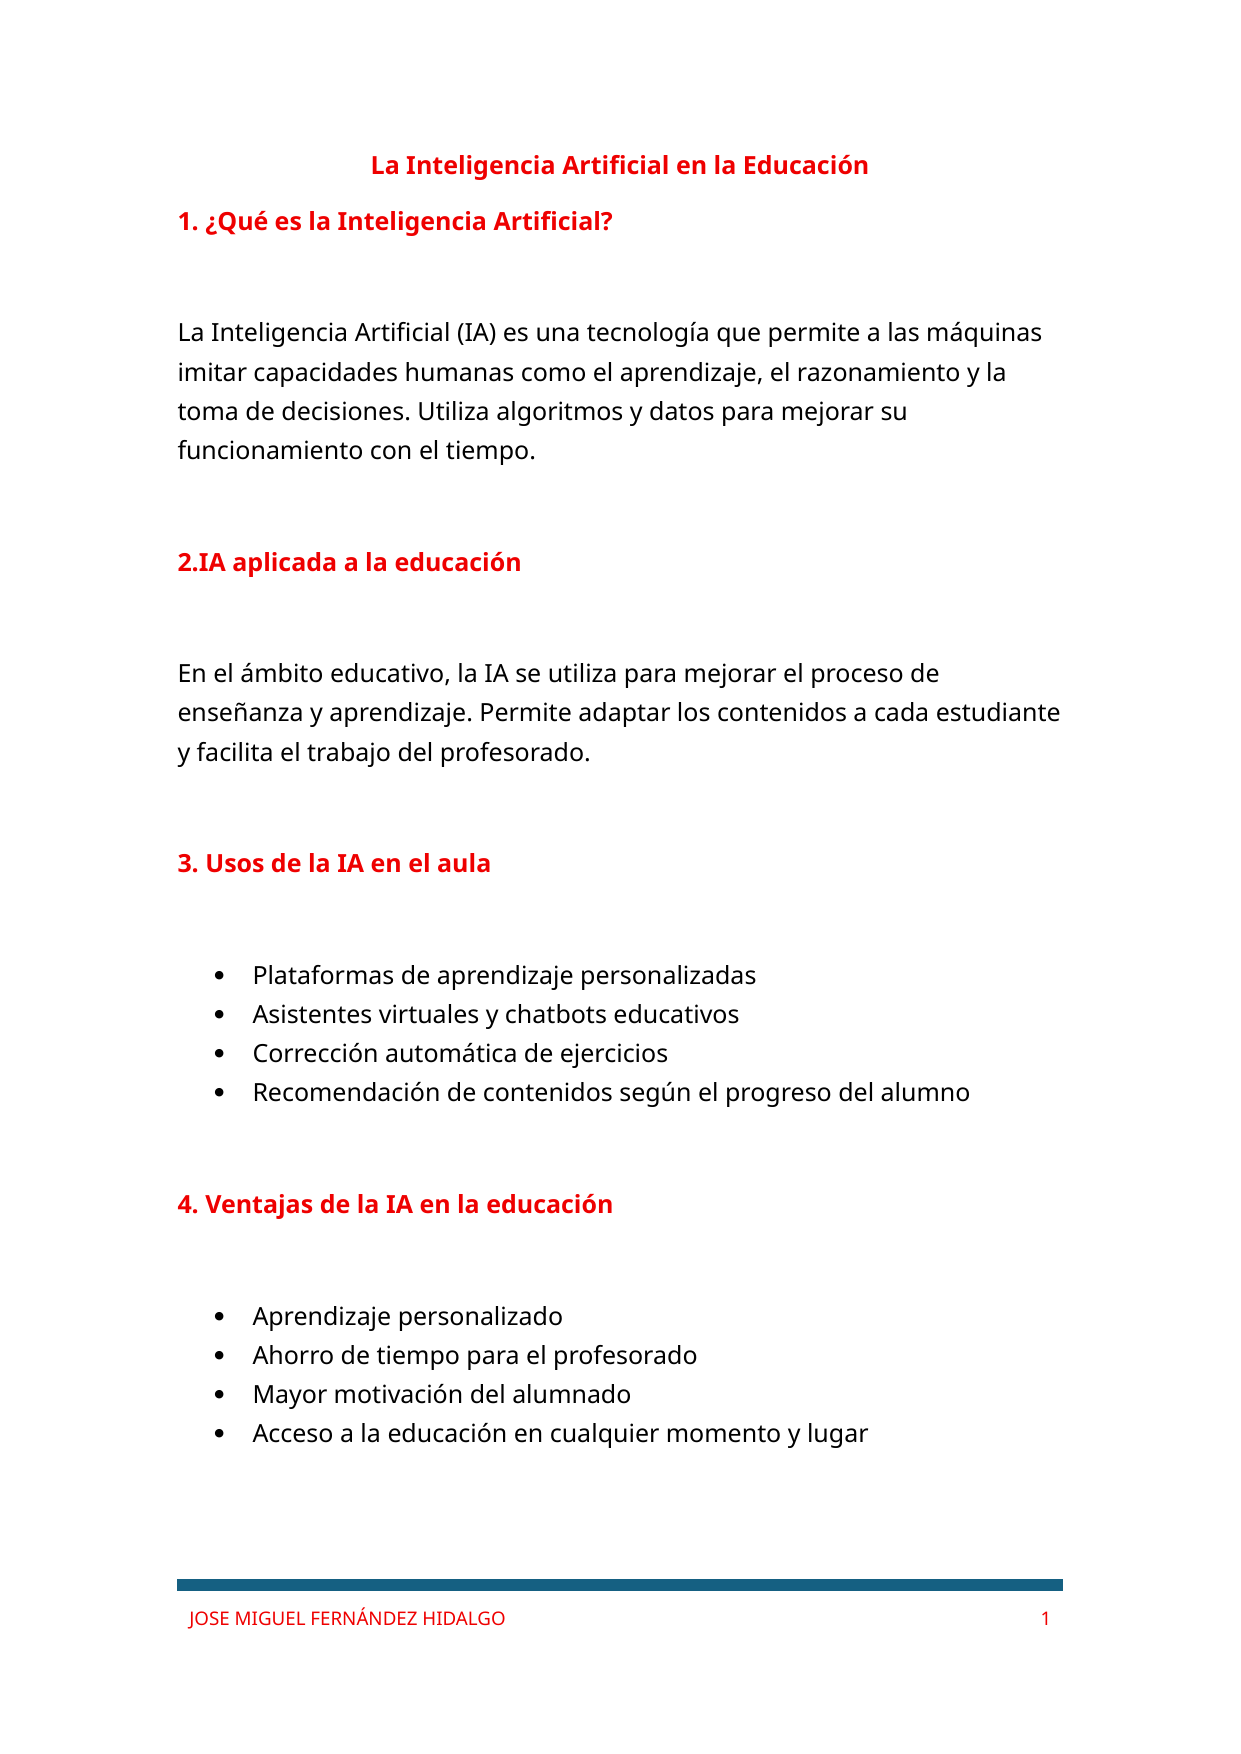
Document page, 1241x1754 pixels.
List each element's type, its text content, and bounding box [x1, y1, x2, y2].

text 4. Ventajas de la IA en la educación [177, 1187, 1063, 1221]
list Mayor motivación del alumnado [215, 1377, 1063, 1411]
list Ahorro de tiempo para el profesorado [215, 1338, 1063, 1372]
text 3. Usos de la IA en el aula [177, 846, 1063, 880]
list Acceso a la educación en cualquier momento y lugar [215, 1416, 1063, 1450]
list Recomendación de contenidos según el progreso del alumno [215, 1075, 1063, 1109]
text 1. ¿Qué es la Inteligencia Artificial? [177, 203, 1063, 237]
list Aprendizaje personalizado [215, 1298, 1063, 1332]
list Plataformas de aprendizaje personalizadas [215, 958, 1063, 992]
text 2.IA aplicada a la educación [177, 544, 1063, 578]
list Corrección automática de ejercicios [215, 1036, 1063, 1070]
list Asistentes virtuales y chatbots educativos [215, 997, 1063, 1031]
text La Inteligencia Artificial en la Educación [177, 148, 1063, 182]
text La Inteligencia Artificial (IA) es una tecnología que permite a las máquinas imitar capacidades humanas como el aprendizaje, el razonamiento y la toma de decisiones. Utiliza algoritmos y datos para mejorar su funcionamiento con el tiempo. [177, 315, 1063, 467]
text En el ámbito educativo, la IA se utiliza para mejorar el proceso de enseñanza y aprendizaje. Permite adaptar los contenidos a cada estudiante y facilita el trabajo del profesorado. [177, 656, 1063, 768]
